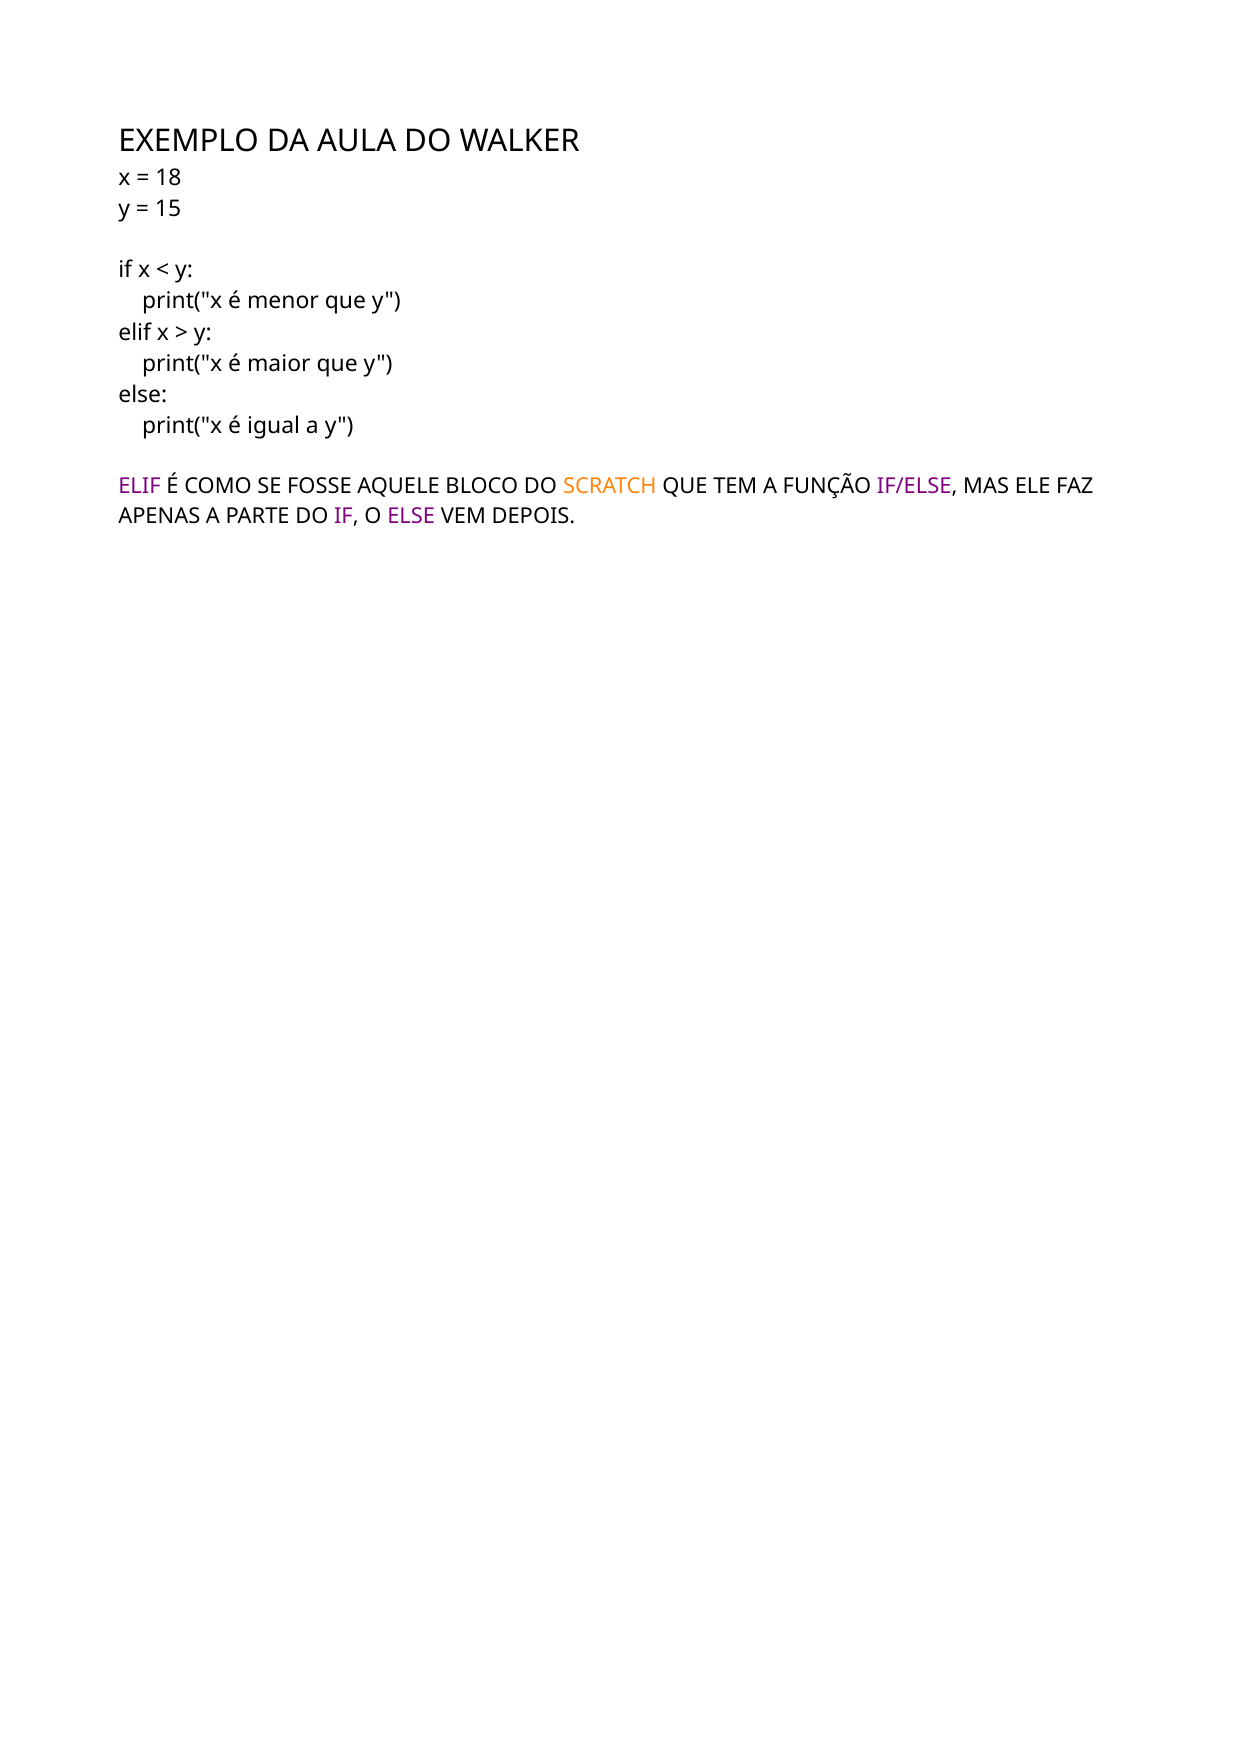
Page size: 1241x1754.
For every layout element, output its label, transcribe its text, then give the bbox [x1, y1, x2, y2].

text else: [118, 378, 1122, 409]
text y = 15 [118, 192, 1122, 223]
text if x < y: [118, 253, 1122, 284]
text x = 18 [118, 161, 1122, 192]
text elif x > y: [118, 315, 1122, 347]
text print("x é igual a y") [118, 409, 1122, 440]
text ELIF É COMO SE FOSSE AQUELE BLOCO DO SCRATCH QUE TEM A FUNÇÃO IF/ELSE, MAS ELE FAZ APENAS A PARTE DO IF, O ELSE VEM DEPOIS. [118, 470, 1122, 530]
text print("x é menor que y") [118, 284, 1122, 315]
text EXEMPLO DA AULA DO WALKER [118, 118, 1122, 161]
text print("x é maior que y") [118, 347, 1122, 378]
